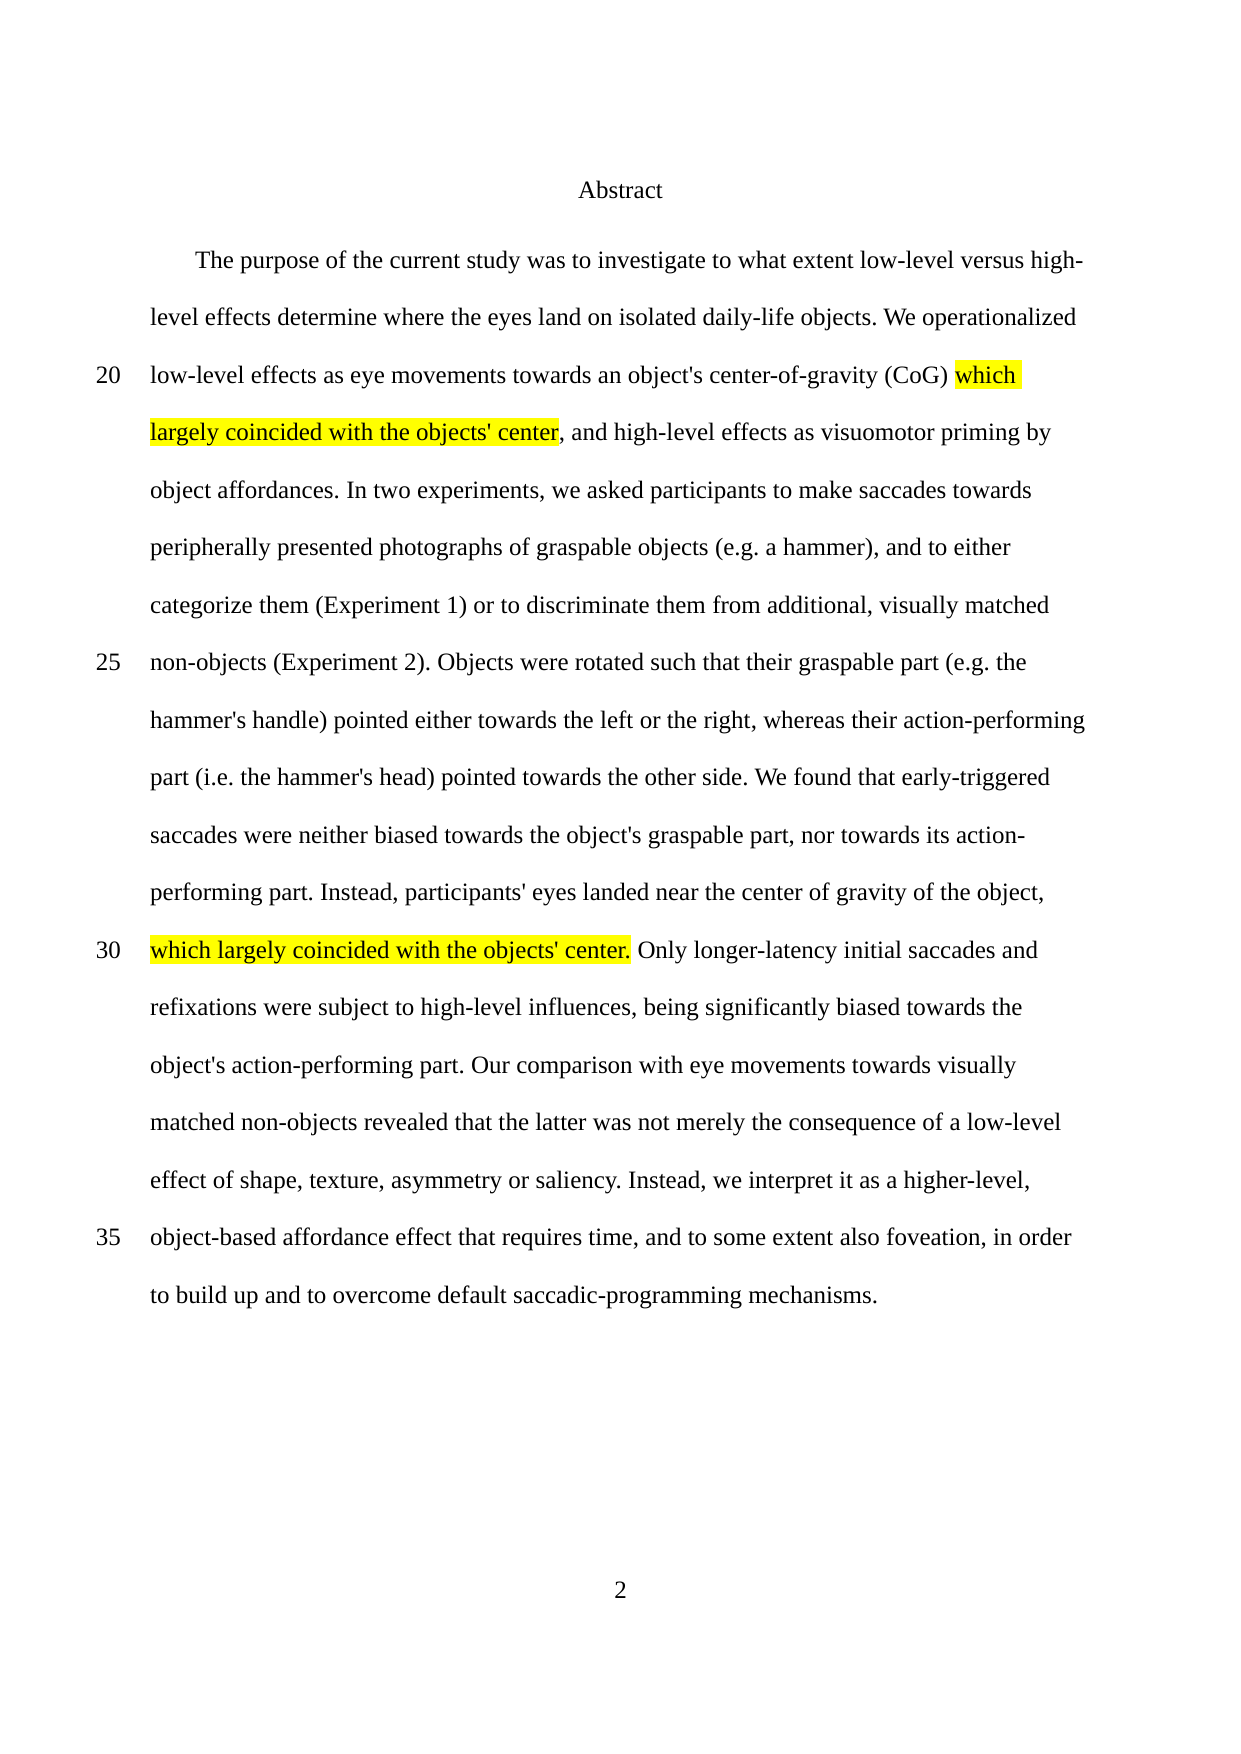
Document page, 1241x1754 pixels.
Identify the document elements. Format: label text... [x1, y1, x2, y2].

subtitle Abstract [150, 175, 1091, 204]
text The purpose of the current study was to investigate to what extent low-level versus high-level effects determine where the eyes land on isolated daily-life objects. We operationalized low-level effects as eye movements towards an object's center-of-gravity (CoG) which largely coincided with the objects' center, and high-level effects as visuomotor priming by object affordances. In two experiments, we asked participants to make saccades towards peripherally presented photographs of graspable objects (e.g. a hammer), and to either categorize them (Experiment 1) or to discriminate them from additional, visually matched non-objects (Experiment 2). Objects were rotated such that their graspable part (e.g. the hammer's handle) pointed either towards the left or the right, whereas their action-performing part (i.e. the hammer's head) pointed towards the other side. We found that early-triggered saccades were neither biased towards the object's graspable part, nor towards its action-performing part. Instead, participants' eyes landed near the center of gravity of the object, which largely coincided with the objects' center. Only longer-latency initial saccades and refixations were subject to high-level influences, being significantly biased towards the object's action-performing part. Our comparison with eye movements towards visually matched non-objects revealed that the latter was not merely the consequence of a low-level effect of shape, texture, asymmetry or saliency. Instead, we interpret it as a higher-level, object-based affordance effect that requires time, and to some extent also foveation, in order to build up and to overcome default saccadic-programming mechanisms. [150, 245, 1091, 1309]
